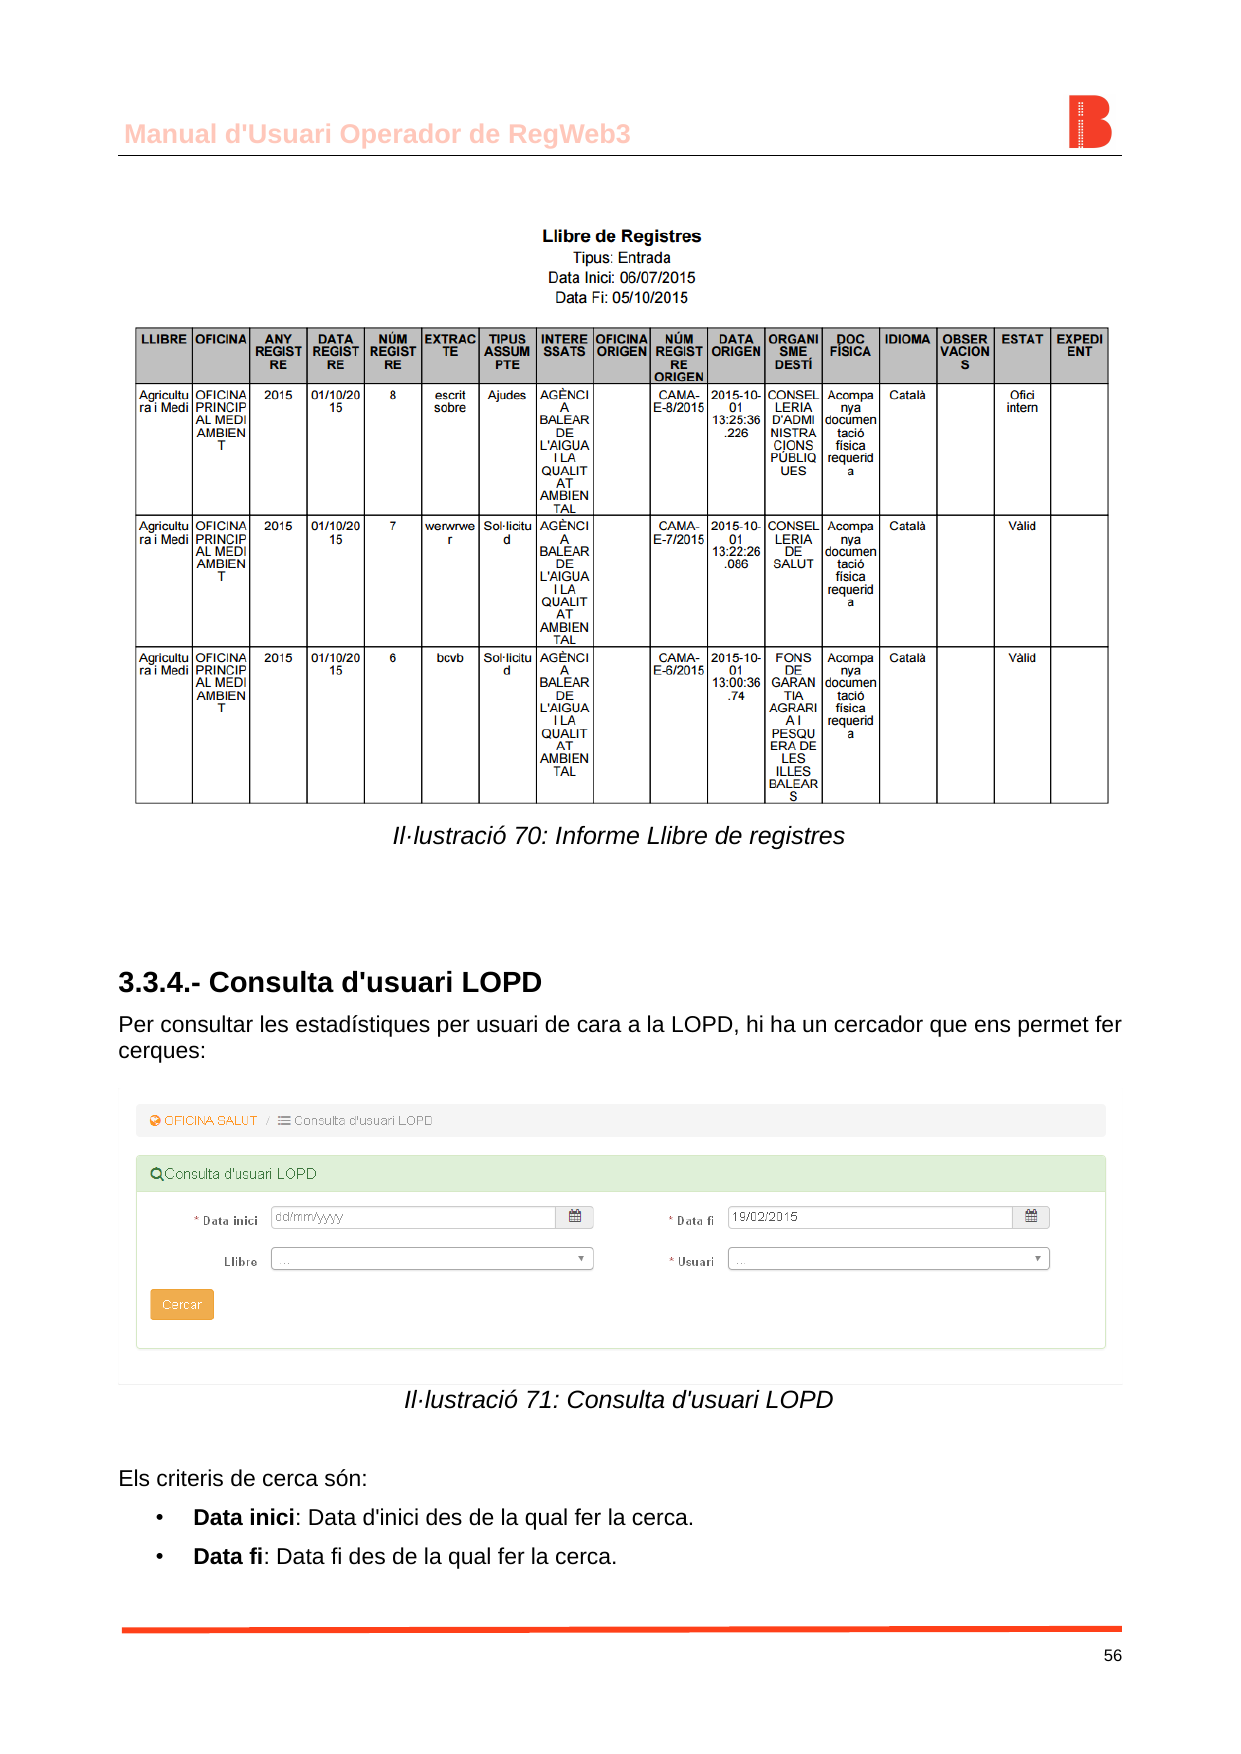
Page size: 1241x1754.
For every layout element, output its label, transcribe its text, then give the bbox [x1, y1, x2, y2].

text Per consultar les estadístiques per usuari de cara a la LOPD, hi ha un cercador que ens permet fer cerques: [118, 1011, 1122, 1064]
list Data inici: Data d'inici des de la qual fer la cerca. [156, 1504, 1122, 1530]
text Il·lustració 71: Consulta d'usuari LOPD [118, 1385, 1122, 1414]
subtitle Consulta d'usuari LOPD [118, 965, 1122, 998]
picture [118, 1088, 1123, 1385]
picture [1063, 94, 1117, 150]
list Data fi: Data fi des de la qual fer la cerca. [156, 1543, 1122, 1569]
picture [118, 215, 1123, 821]
text Il·lustració 70: Informe Llibre de registres [118, 821, 1122, 850]
text Els criteris de cerca són: [118, 1465, 1122, 1491]
